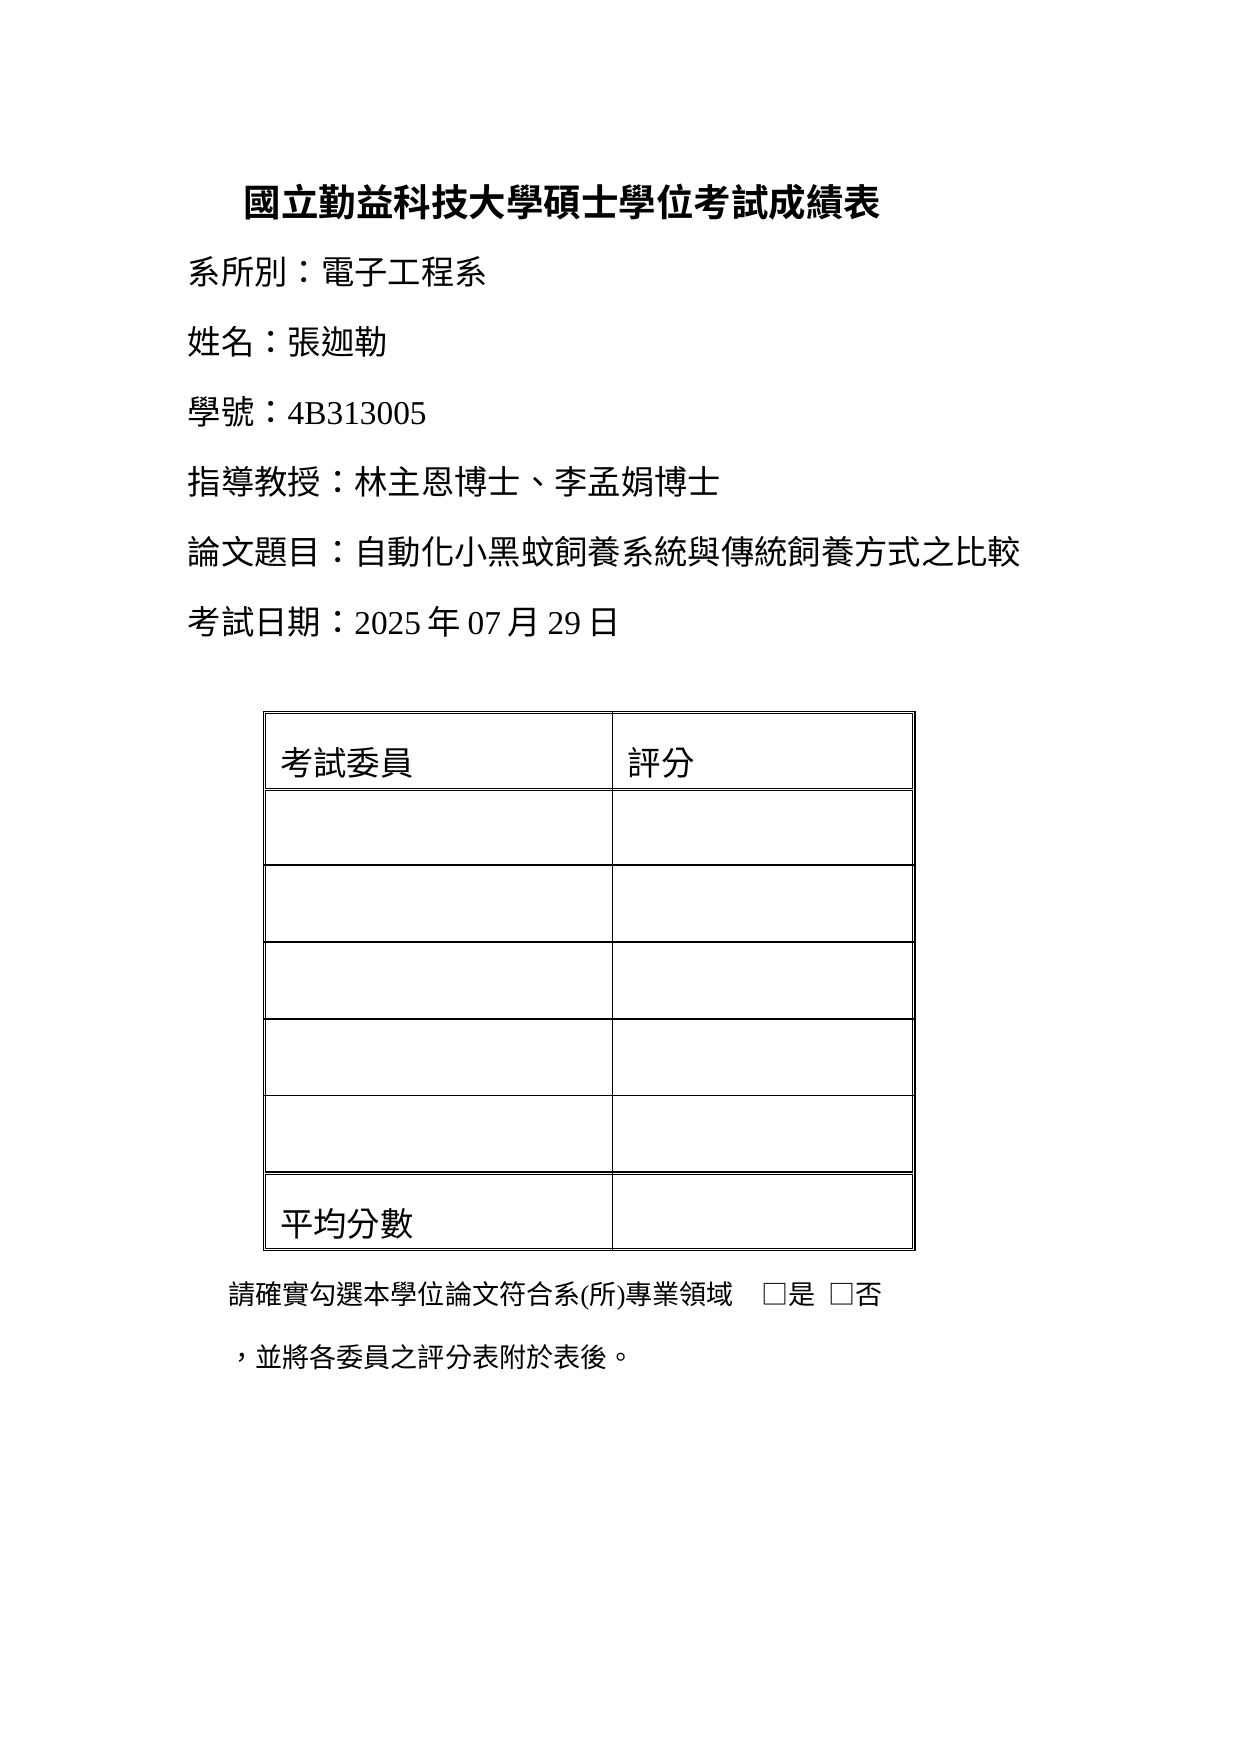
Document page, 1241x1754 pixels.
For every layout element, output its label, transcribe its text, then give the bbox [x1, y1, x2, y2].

table_cell 平均分數 [266, 1175, 612, 1248]
table_cell [613, 1020, 912, 1094]
text 考試日期：2025年07月29日 [187, 578, 1053, 641]
text 論文題目：自動化小黑蚊飼養系統與傳統飼養方式之比較 [187, 508, 1053, 571]
text 學號：4B313005 [187, 368, 1053, 431]
text 指導教授：林主恩博士、李孟娟博士 [187, 438, 1053, 501]
table_cell [266, 866, 612, 941]
table_cell [266, 1096, 612, 1171]
table_cell [266, 943, 612, 1018]
table_cell [613, 943, 912, 1018]
table_cell [613, 866, 912, 941]
text 系所別：電子工程系 [187, 228, 1053, 291]
text 國立勤益科技大學碩士學位考試成績表 [244, 158, 981, 221]
text 姓名：張迦勒 [187, 298, 1053, 361]
table_cell [613, 1096, 912, 1171]
table_cell [266, 1020, 612, 1094]
table_cell [266, 791, 612, 864]
table_cell [613, 791, 912, 864]
table_cell [613, 1175, 912, 1248]
text 請確實勾選本學位論文符合系(所)專業領域 □是 □否 [187, 1251, 1053, 1314]
table_header 考試委員 [266, 714, 612, 787]
text ，並將各委員之評分表附於表後。 [187, 1314, 1053, 1376]
table_header 評分 [613, 714, 912, 787]
